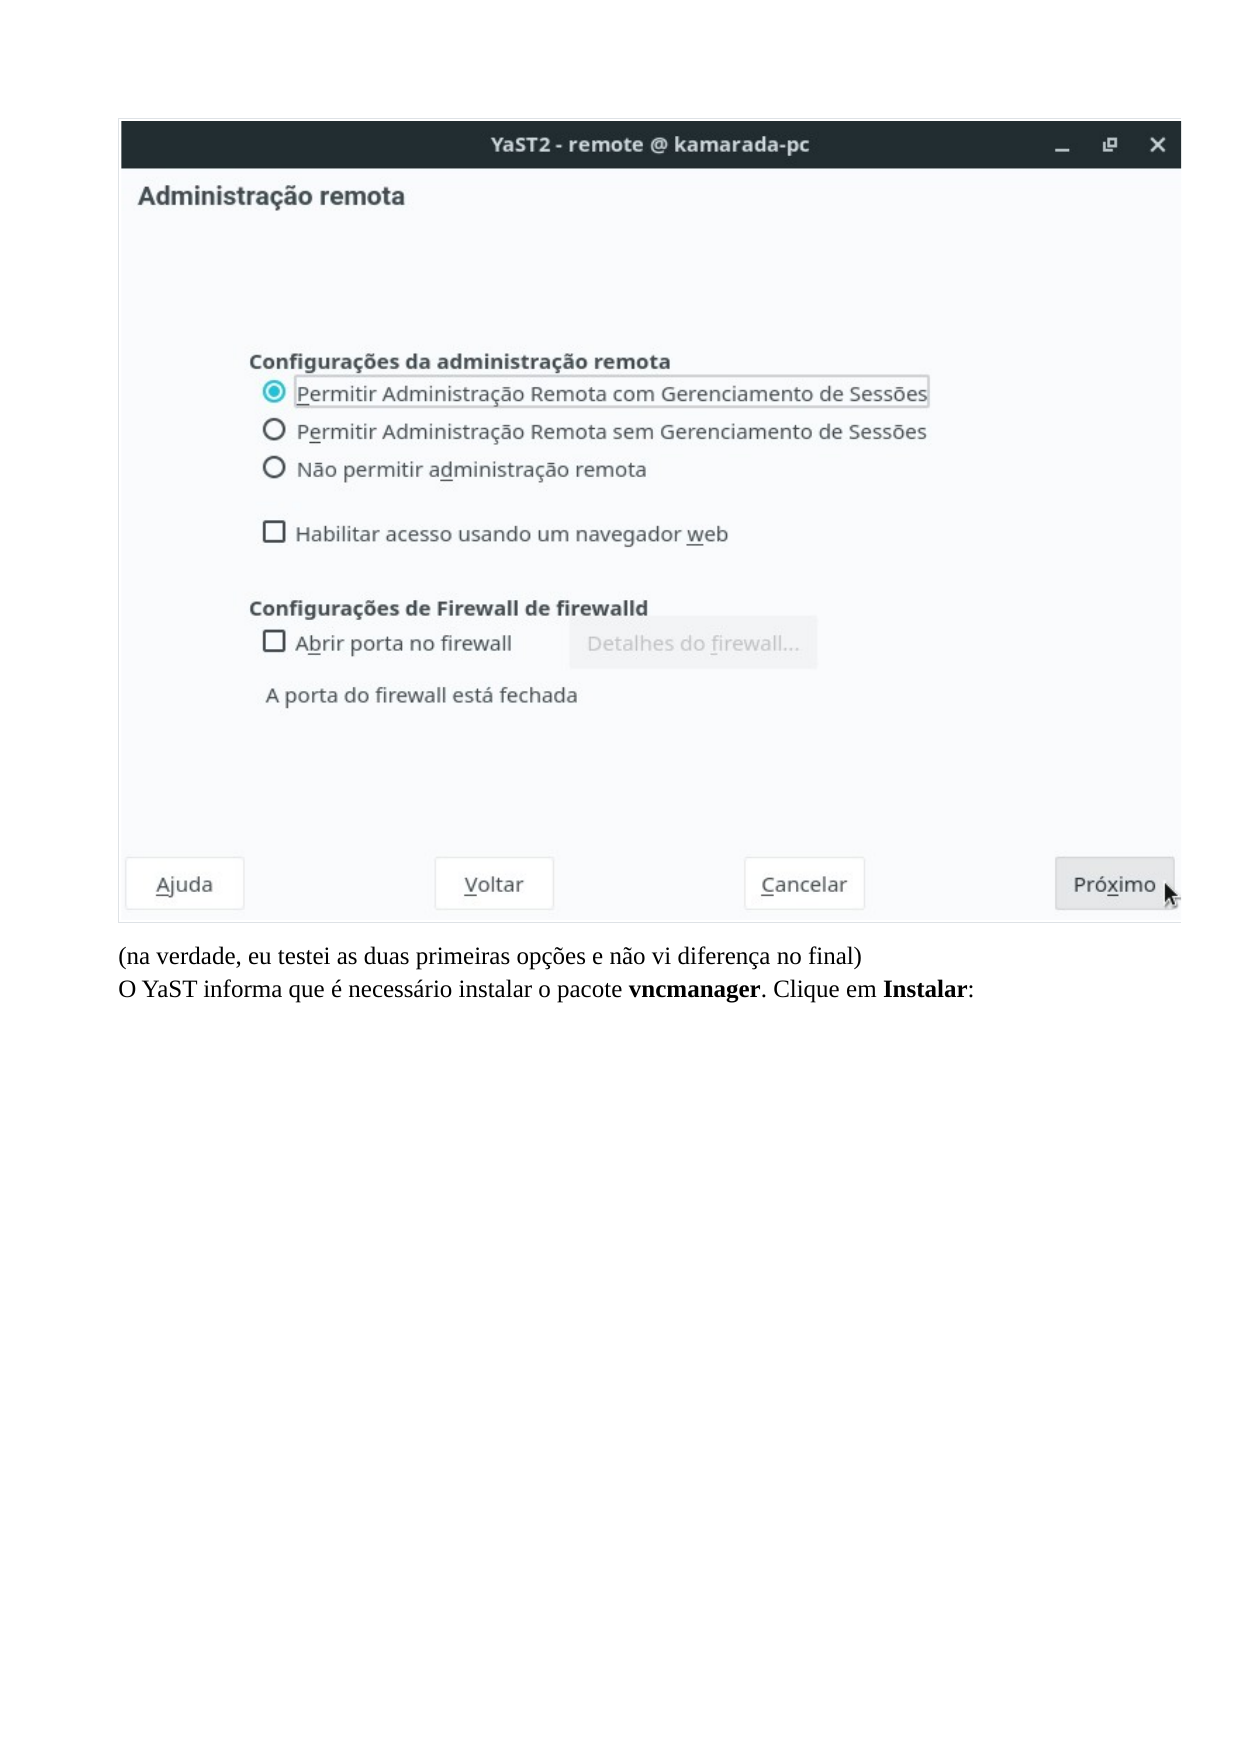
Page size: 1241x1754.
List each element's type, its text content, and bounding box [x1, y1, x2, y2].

text O YaST informa que é necessário instalar o pacote vncmanager. Clique em Instalar: [118, 974, 1122, 1003]
picture [121, 121, 1182, 920]
text (na verdade, eu testei as duas primeiras opções e não vi diferença no final) [118, 941, 1122, 970]
